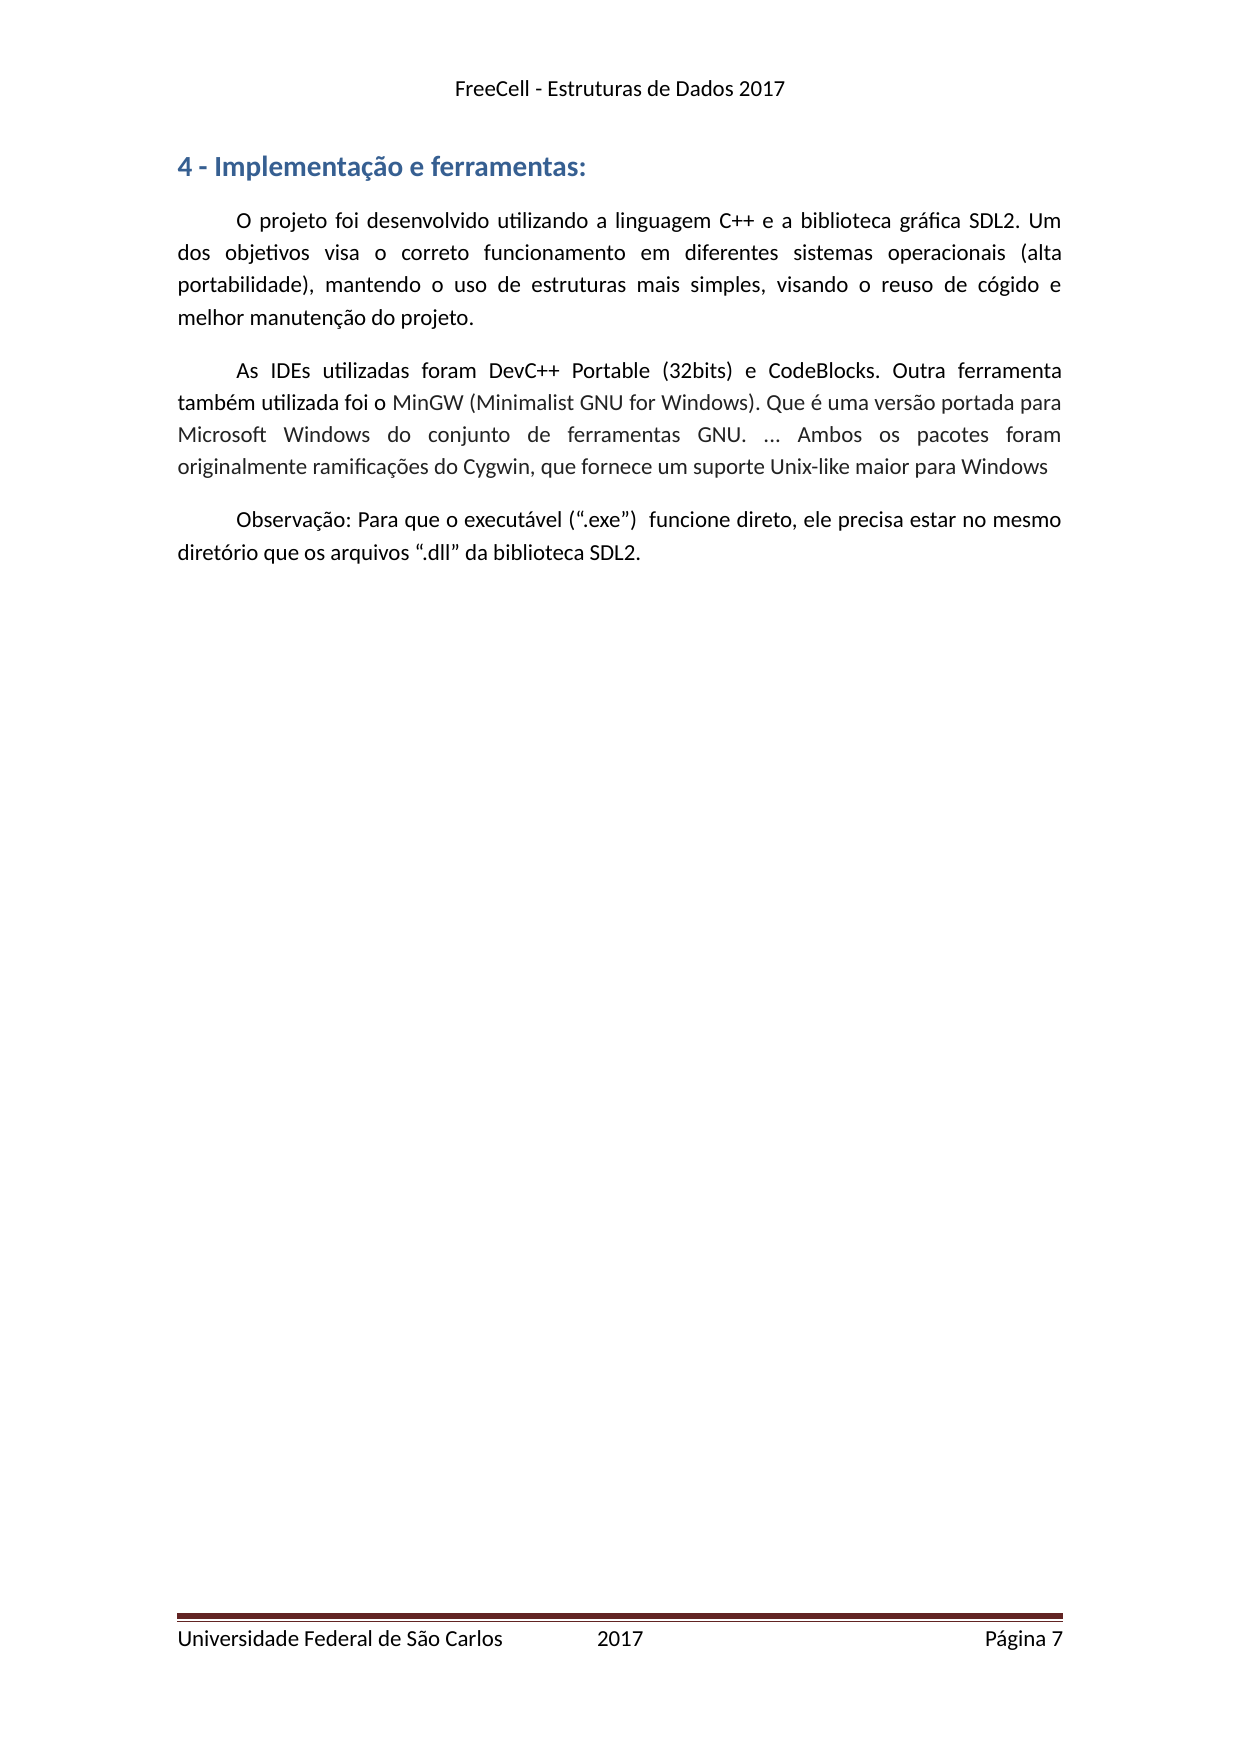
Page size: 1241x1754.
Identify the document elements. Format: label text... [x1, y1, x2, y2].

subtitle 4 - Implementação e ferramentas: [177, 148, 1063, 183]
text As IDEs utilizadas foram DevC++ Portable (32bits) e CodeBlocks. Outra ferramenta também utilizada foi o MinGW (Minimalist GNU for Windows). Que é uma versão portada para Microsoft Windows do conjunto de ferramentas GNU. ... Ambos os pacotes foram originalmente ramificações do Cygwin, que fornece um suporte Unix-like maior para Windows [177, 356, 1063, 480]
text Observação: Para que o executável (“.exe”) funcione direto, ele precisa estar no mesmo diretório que os arquivos “.dll” da biblioteca SDL2. [177, 505, 1063, 566]
text O projeto foi desenvolvido utilizando a linguagem C++ e a biblioteca gráfica SDL2. Um dos objetivos visa o correto funcionamento em diferentes sistemas operacionais (alta portabilidade), mantendo o uso de estruturas mais simples, visando o reuso de cógido e melhor manutenção do projeto. [177, 206, 1063, 331]
